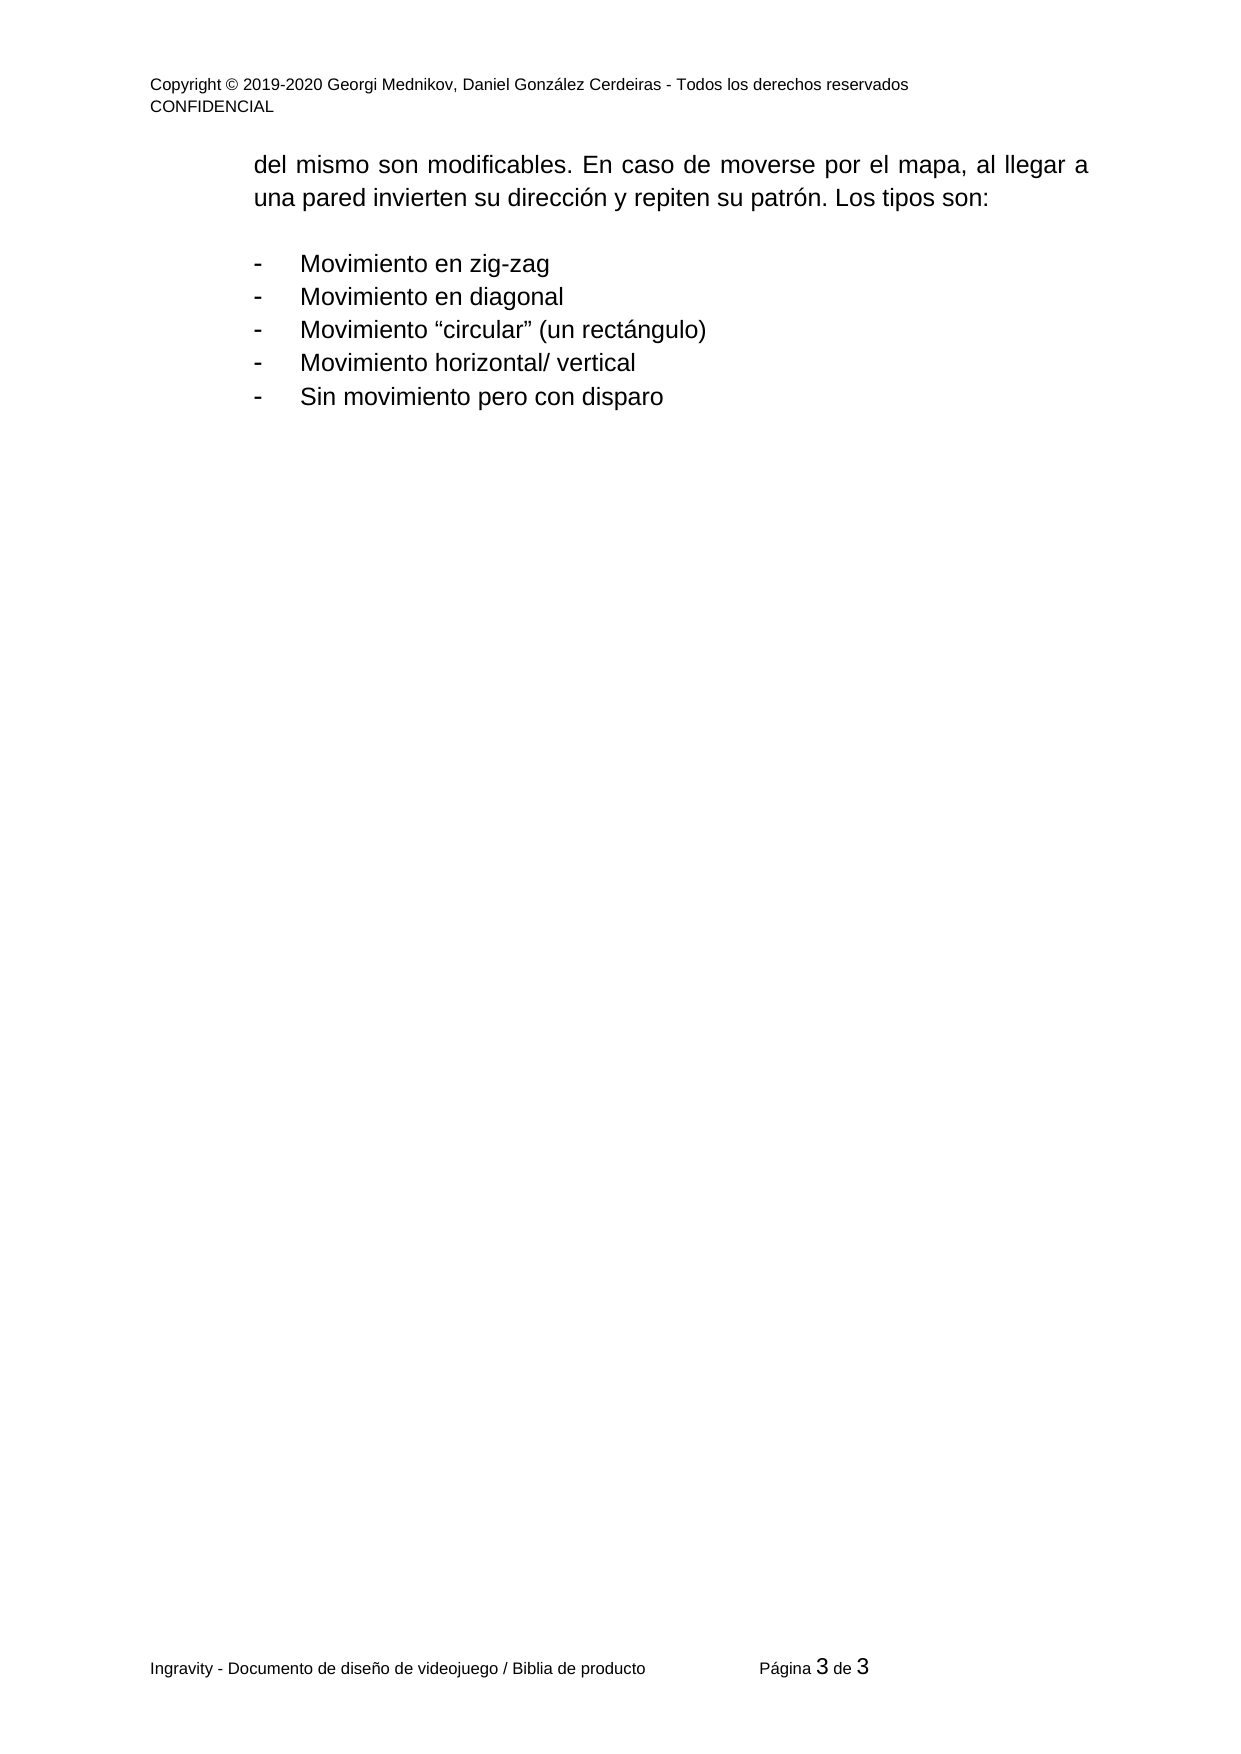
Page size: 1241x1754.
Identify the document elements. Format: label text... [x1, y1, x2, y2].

list Movimiento en zig-zag [253, 249, 1090, 278]
list Movimiento “circular” (un rectángulo) [253, 315, 1090, 344]
list Movimiento horizontal/ vertical [253, 348, 1090, 377]
text del mismo son modificables. En caso de moverse por el mapa, al llegar a una pared invierten su dirección y repiten su patrón. Los tipos son: [253, 150, 1090, 212]
list Movimiento en diagonal [253, 282, 1090, 311]
list Sin movimiento pero con disparo [253, 382, 1090, 410]
